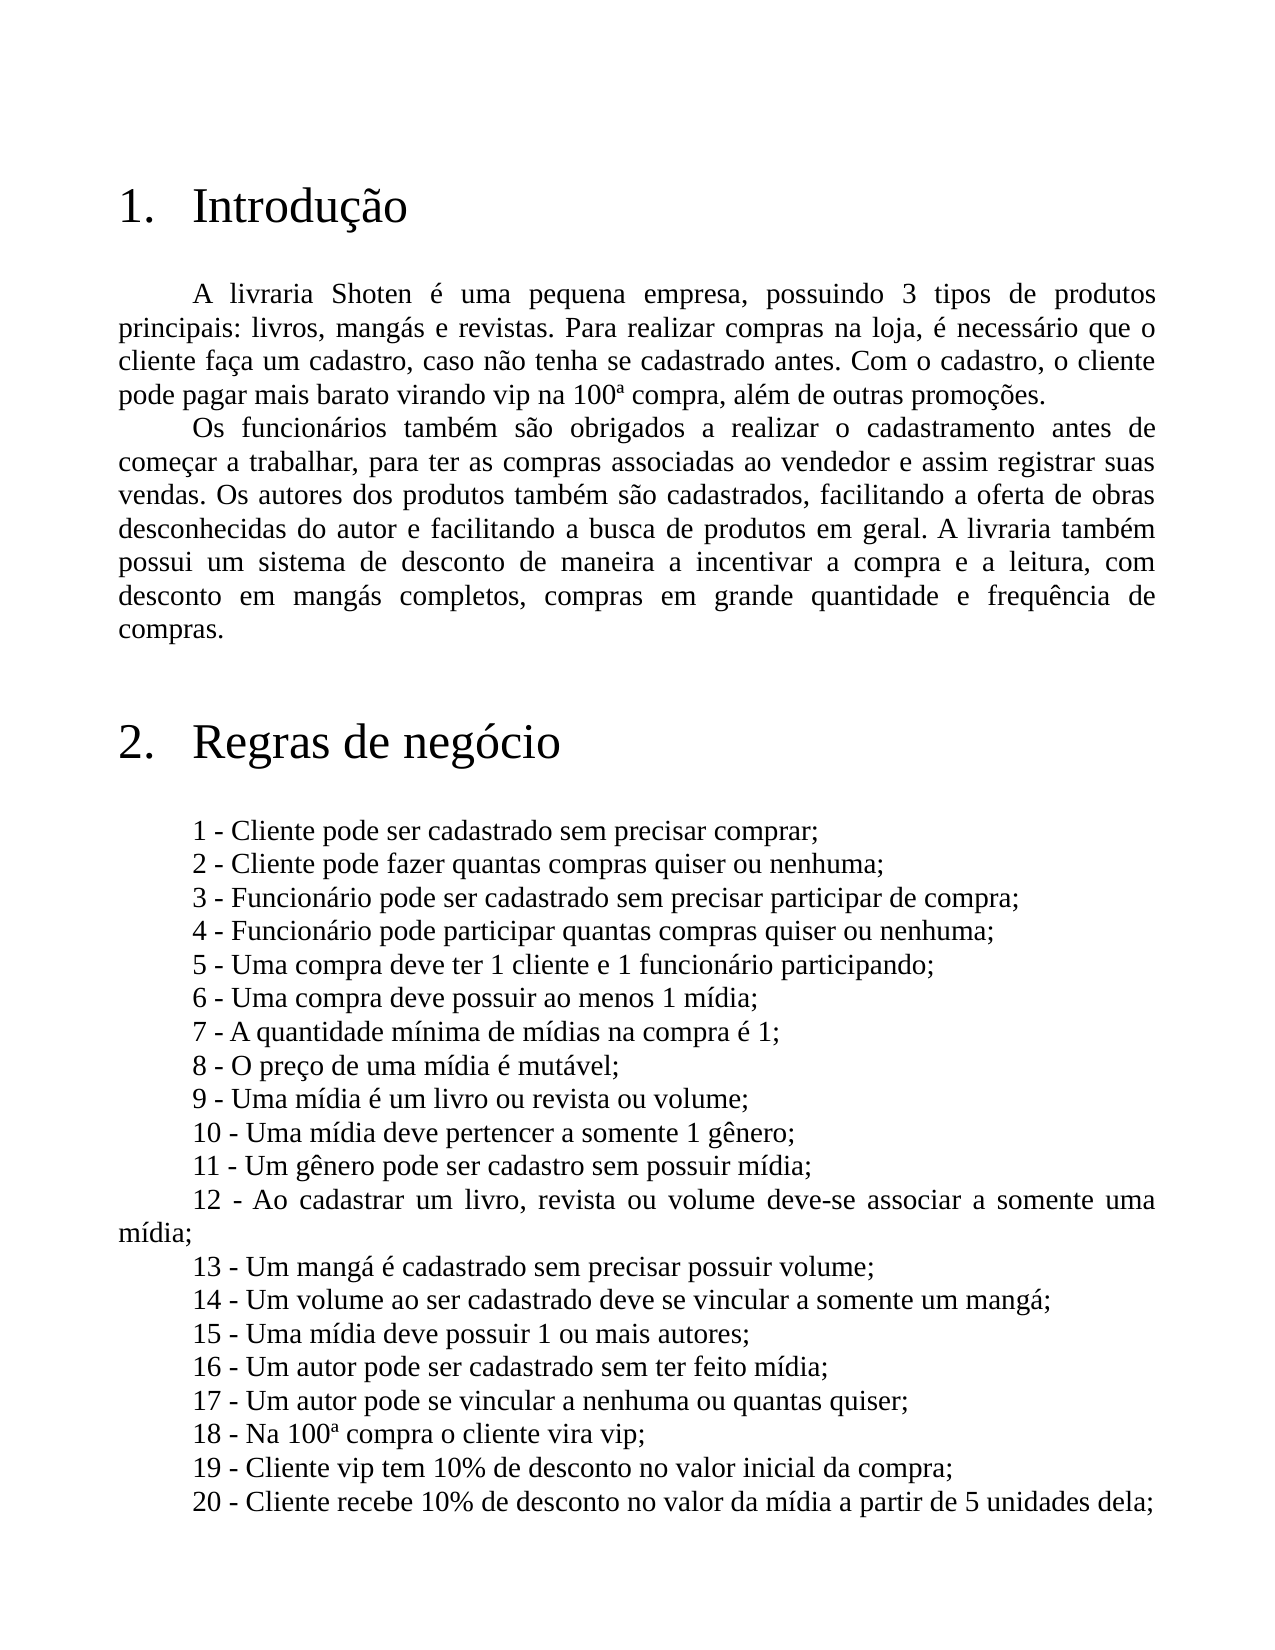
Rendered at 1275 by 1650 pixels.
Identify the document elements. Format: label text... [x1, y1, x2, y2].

text Os funcionários também são obrigados a realizar o cadastramento antes de começar a trabalhar, para ter as compras associadas ao vendedor e assim registrar suas vendas. Os autores dos produtos também são cadastrados, facilitando a oferta de obras desconhecidas do autor e facilitando a busca de produtos em geral. A livraria também possui um sistema de desconto de maneira a incentivar a compra e a leitura, com desconto em mangás completos, compras em grande quantidade e frequência de compras. [118, 410, 1157, 645]
text 4 - Funcionário pode participar quantas compras quiser ou nenhuma; [118, 913, 1157, 947]
text 20 - Cliente recebe 10% de desconto no valor da mídia a partir de 5 unidades dela; [118, 1484, 1157, 1517]
text 14 - Um volume ao ser cadastrado deve se vincular a somente um mangá; [118, 1282, 1157, 1316]
text 11 - Um gênero pode ser cadastro sem possuir mídia; [118, 1148, 1157, 1182]
text 18 - Na 100ª compra o cliente vira vip; [118, 1417, 1157, 1450]
text 16 - Um autor pode ser cadastrado sem ter feito mídia; [118, 1349, 1157, 1383]
text 1. Introdução [118, 176, 1157, 233]
text 15 - Uma mídia deve possuir 1 ou mais autores; [118, 1316, 1157, 1349]
text 8 - O preço de uma mídia é mutável; [118, 1048, 1157, 1081]
text 13 - Um mangá é cadastrado sem precisar possuir volume; [118, 1249, 1157, 1282]
text 6 - Uma compra deve possuir ao menos 1 mídia; [118, 981, 1157, 1014]
text 10 - Uma mídia deve pertencer a somente 1 gênero; [118, 1115, 1157, 1148]
text 1 - Cliente pode ser cadastrado sem precisar comprar; [118, 813, 1157, 846]
text 2 - Cliente pode fazer quantas compras quiser ou nenhuma; [118, 846, 1157, 880]
text 12 - Ao cadastrar um livro, revista ou volume deve-se associar a somente uma mídia; [118, 1182, 1157, 1249]
text 7 - A quantidade mínima de mídias na compra é 1; [118, 1014, 1157, 1048]
text A livraria Shoten é uma pequena empresa, possuindo 3 tipos de produtos principais: livros, mangás e revistas. Para realizar compras na loja, é necessário que o cliente faça um cadastro, caso não tenha se cadastrado antes. Com o cadastro, o cliente pode pagar mais barato virando vip na 100ª compra, além de outras promoções. [118, 276, 1157, 410]
text 19 - Cliente vip tem 10% de desconto no valor inicial da compra; [118, 1450, 1157, 1484]
text 2. Regras de negócio [118, 712, 1157, 770]
text 9 - Uma mídia é um livro ou revista ou volume; [118, 1081, 1157, 1115]
text 3 - Funcionário pode ser cadastrado sem precisar participar de compra; [118, 880, 1157, 913]
text 5 - Uma compra deve ter 1 cliente e 1 funcionário participando; [118, 947, 1157, 981]
text 17 - Um autor pode se vincular a nenhuma ou quantas quiser; [118, 1383, 1157, 1417]
